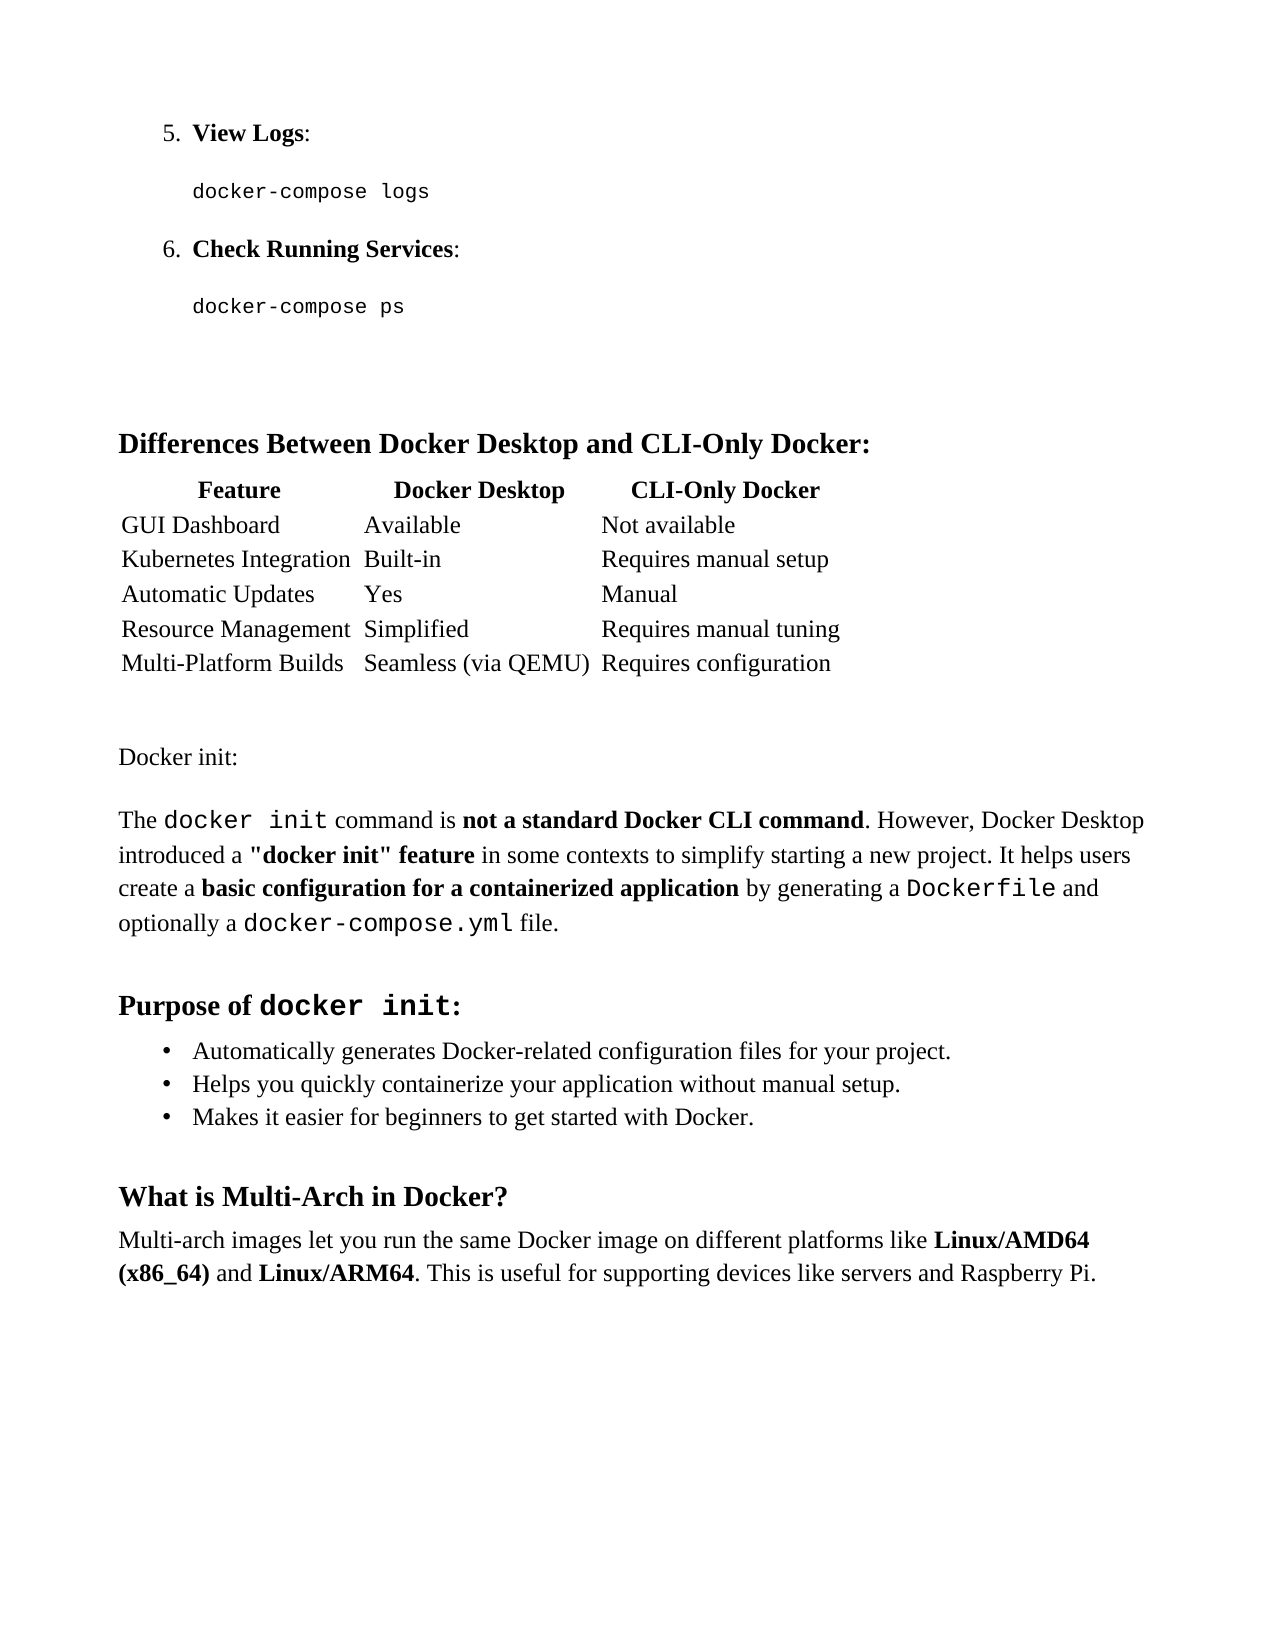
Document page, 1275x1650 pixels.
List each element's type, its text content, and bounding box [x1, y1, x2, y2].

table_cell Requires manual setup [598, 542, 852, 576]
text Docker init: [118, 742, 1157, 771]
list docker-compose logs [162, 181, 1157, 204]
table_header CLI-Only Docker [598, 473, 852, 507]
table_cell Built-in [361, 542, 598, 576]
table_header Docker Desktop [361, 473, 598, 507]
table_cell Automatic Updates [118, 576, 361, 611]
table_cell Seamless (via QEMU) [361, 645, 598, 680]
list View Logs: [162, 118, 1157, 147]
list Automatically generates Docker-related configuration files for your project. [162, 1036, 1157, 1065]
text Multi-arch images let you run the same Docker image on different platforms like Linux/AMD64 (x86_64) and Linux/ARM64. This is useful for supporting devices like servers and Raspberry Pi. [118, 1225, 1157, 1287]
list Makes it easier for beginners to get started with Docker. [162, 1102, 1157, 1131]
subtitle What is Multi-Arch in Docker? [118, 1179, 1157, 1213]
table_cell Simplified [361, 611, 598, 645]
table_cell Requires manual tuning [598, 611, 852, 645]
subtitle Purpose of docker init: [118, 988, 1157, 1024]
text The docker init command is not a standard Docker CLI command. However, Docker Desktop introduced a "docker init" feature in some contexts to simplify starting a new project. It helps users create a basic configuration for a containerized application by generating a Dockerfile and optionally a docker-compose.yml file. [118, 805, 1157, 939]
table_cell Not available [598, 507, 852, 542]
table_cell Manual [598, 576, 852, 611]
table_cell Requires configuration [598, 645, 852, 680]
table_cell Multi-Platform Builds [118, 645, 361, 680]
table_cell Yes [361, 576, 598, 611]
table_cell Resource Management [118, 611, 361, 645]
table_cell Available [361, 507, 598, 542]
table_cell GUI Dashboard [118, 507, 361, 542]
subtitle Differences Between Docker Desktop and CLI-Only Docker: [118, 426, 1157, 460]
table_header Feature [118, 473, 361, 507]
list Check Running Services: [162, 234, 1157, 262]
list Helps you quickly containerize your application without manual setup. [162, 1069, 1157, 1098]
table_cell Kubernetes Integration [118, 542, 361, 576]
list docker-compose ps [162, 296, 1157, 320]
